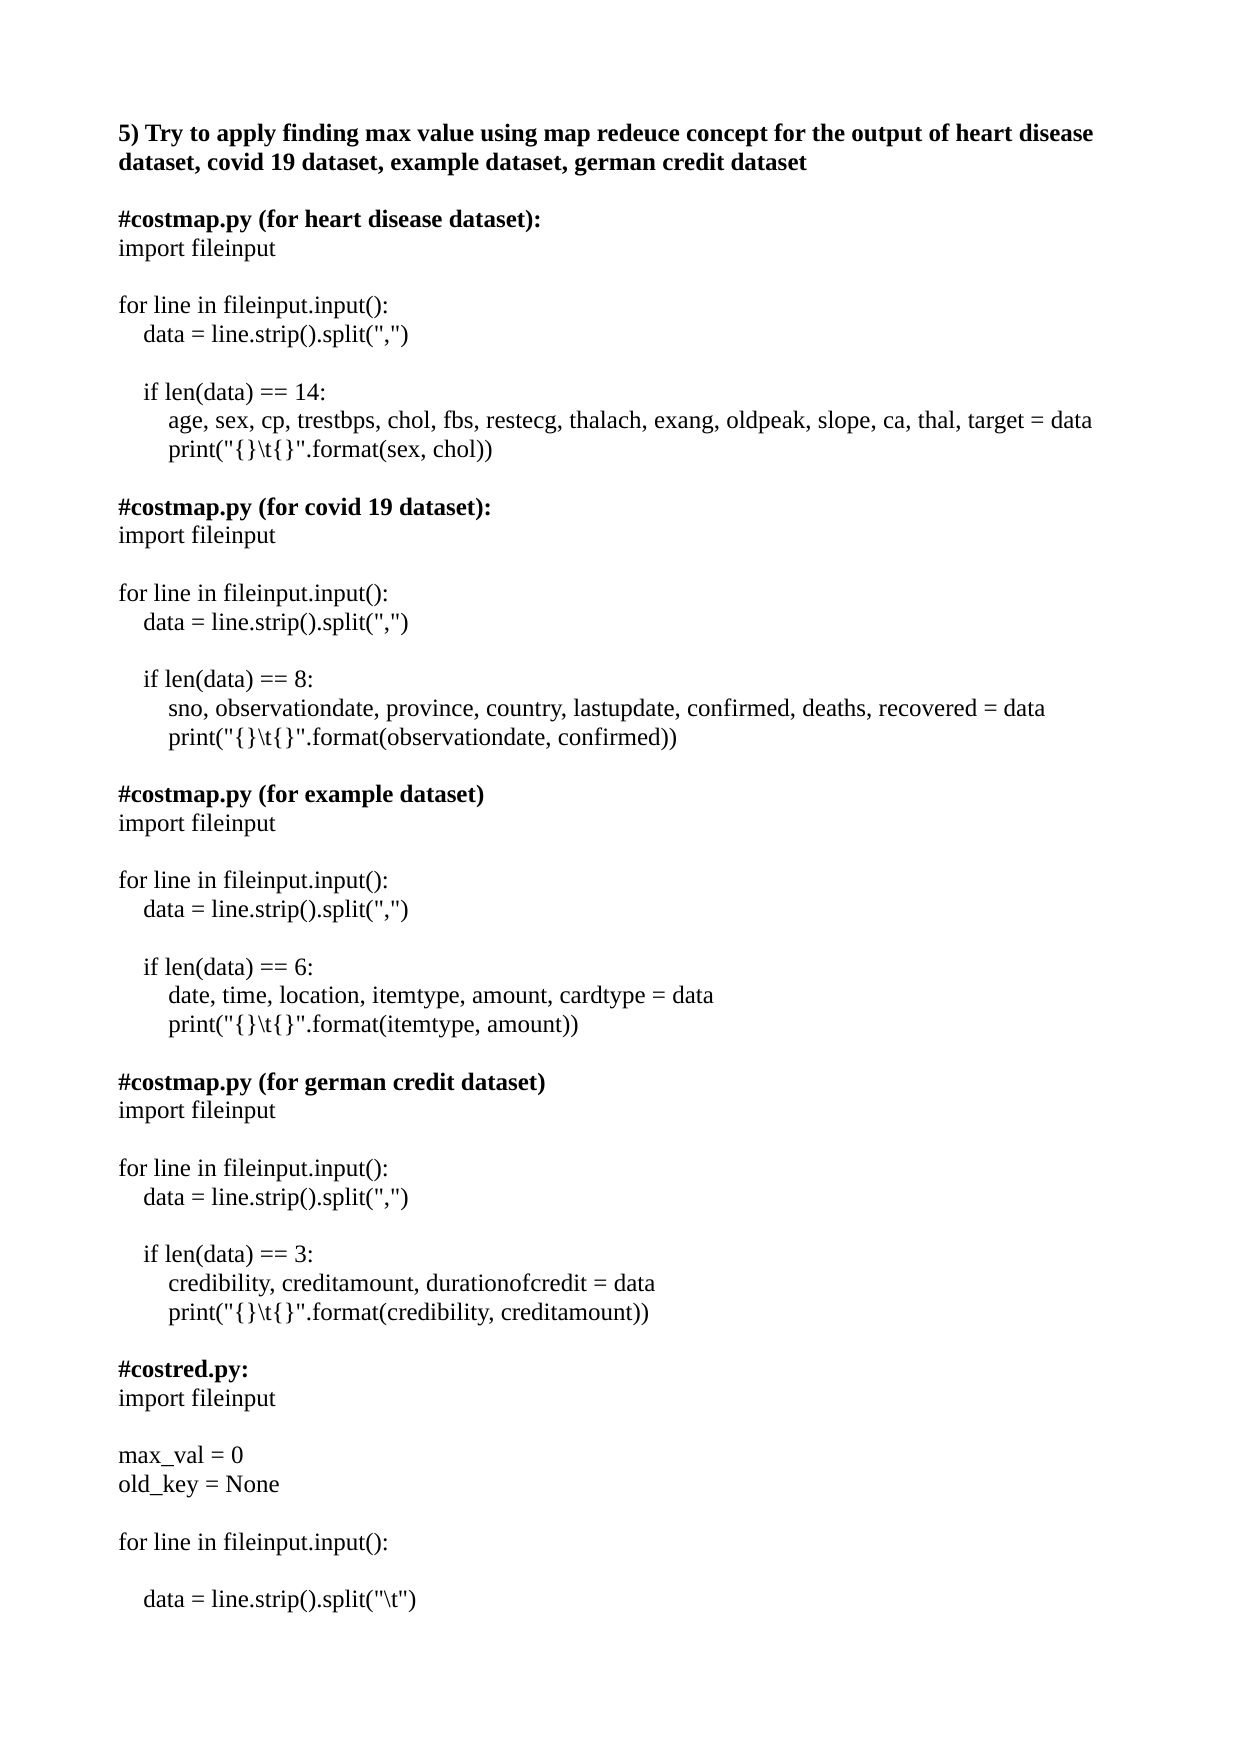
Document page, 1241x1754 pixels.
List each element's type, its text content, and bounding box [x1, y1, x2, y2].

text data = line.strip().split(",") [118, 1182, 1122, 1211]
text data = line.strip().split(",") [118, 319, 1122, 348]
text for line in fileinput.input(): [118, 578, 1122, 607]
text import fileinput [118, 521, 1122, 549]
text #costmap.py (for german credit dataset) [118, 1067, 1122, 1096]
text if len(data) == 6: [118, 952, 1122, 981]
text credibility, creditamount, durationofcredit = data [118, 1268, 1122, 1297]
text print("{}\t{}".format(observationdate, confirmed)) [118, 722, 1122, 751]
text print("{}\t{}".format(itemtype, amount)) [118, 1009, 1122, 1038]
text import fileinput [118, 1096, 1122, 1124]
text data = line.strip().split(",") [118, 894, 1122, 923]
text 5) Try to apply finding max value using map redeuce concept for the output of heart disease dataset, covid 19 dataset, example dataset, german credit dataset [118, 118, 1122, 176]
text import fileinput [118, 1383, 1122, 1412]
text print("{}\t{}".format(sex, chol)) [118, 434, 1122, 463]
text import fileinput [118, 233, 1122, 262]
text sno, observationdate, province, country, lastupdate, confirmed, deaths, recovered = data [118, 693, 1122, 722]
text if len(data) == 8: [118, 664, 1122, 693]
text #costmap.py (for example dataset) [118, 779, 1122, 808]
text if len(data) == 3: [118, 1239, 1122, 1268]
text data = line.strip().split("\t") [118, 1584, 1122, 1613]
text age, sex, cp, trestbps, chol, fbs, restecg, thalach, exang, oldpeak, slope, ca, thal, target = data [118, 406, 1122, 434]
text date, time, location, itemtype, amount, cardtype = data [118, 981, 1122, 1009]
text for line in fileinput.input(): [118, 1153, 1122, 1182]
text for line in fileinput.input(): [118, 1527, 1122, 1556]
text print("{}\t{}".format(credibility, creditamount)) [118, 1297, 1122, 1326]
text if len(data) == 14: [118, 377, 1122, 406]
text data = line.strip().split(",") [118, 607, 1122, 636]
text max_val = 0 [118, 1441, 1122, 1469]
text #costmap.py (for heart disease dataset): [118, 204, 1122, 233]
text #costred.py: [118, 1354, 1122, 1383]
text for line in fileinput.input(): [118, 866, 1122, 894]
text old_key = None [118, 1469, 1122, 1498]
text for line in fileinput.input(): [118, 291, 1122, 319]
text import fileinput [118, 808, 1122, 837]
text #costmap.py (for covid 19 dataset): [118, 492, 1122, 521]
